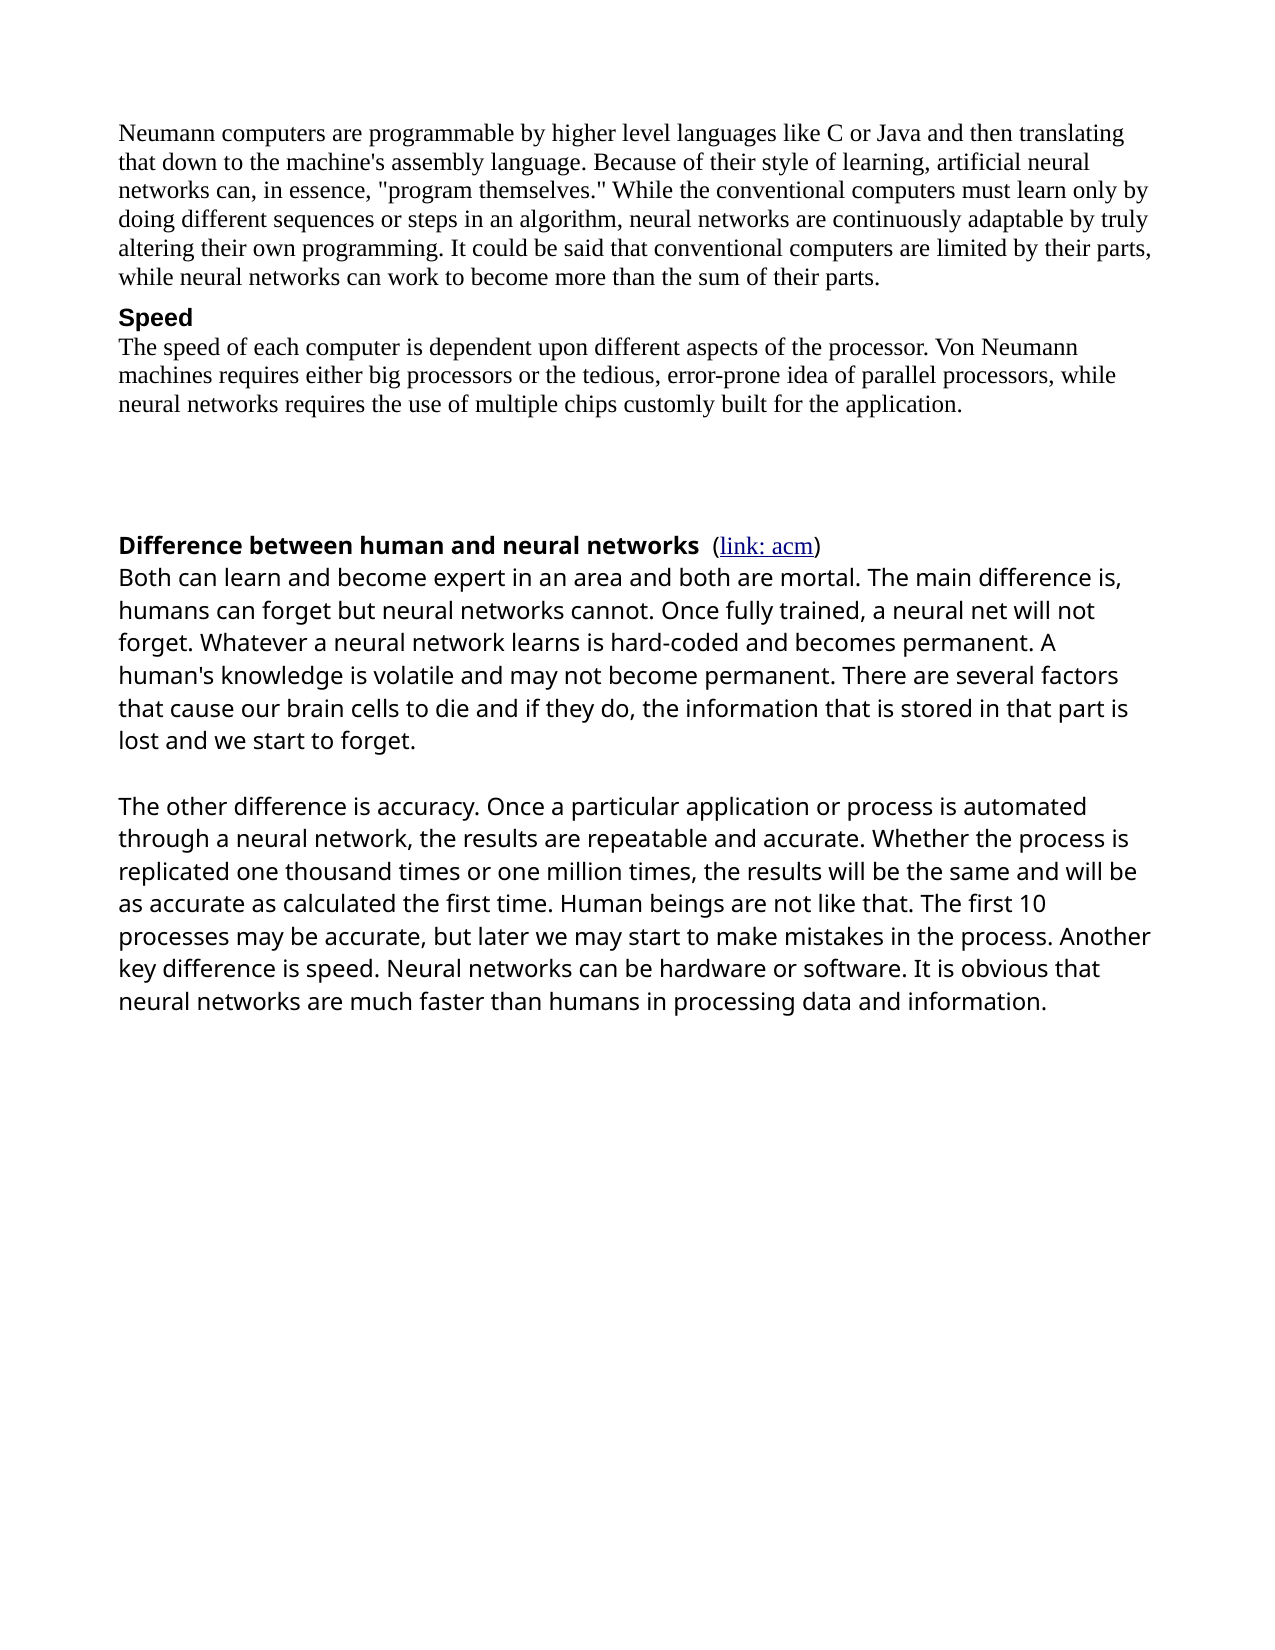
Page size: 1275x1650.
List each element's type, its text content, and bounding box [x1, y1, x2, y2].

text Both can learn and become expert in an area and both are mortal. The main difference is, humans can forget but neural networks cannot. Once fully trained, a neural net will not forget. Whatever a neural network learns is hard-coded and becomes permanent. A human's knowledge is volatile and may not become permanent. There are several factors that cause our brain cells to die and if they do, the information that is stored in that part is lost and we start to forget. [118, 561, 1157, 757]
text Difference between human and neural networks (link: acm) [118, 528, 1157, 561]
text Neumann computers are programmable by higher level languages like C or Java and then translating that down to the machine's assembly language. Because of their style of learning, artificial neural networks can, in essence, "program themselves." While the conventional computers must learn only by doing different sequences or steps in an algorithm, neural networks are continuously adaptable by truly altering their own programming. It could be said that conventional computers are limited by their parts, while neural networks can work to become more than the sum of their parts. [118, 118, 1157, 291]
text The other difference is accuracy. Once a particular application or process is automated through a neural network, the results are repeatable and accurate. Whether the process is replicated one thousand times or one million times, the results will be the same and will be as accurate as calculated the first time. Human beings are not like that. The first 10 processes may be accurate, but later we may start to make mistakes in the process. Another key difference is speed. Neural networks can be hardware or software. It is obvious that neural networks are much faster than humans in processing data and information. [118, 789, 1157, 1017]
text Speed The speed of each computer is dependent upon different aspects of the processor. Von Neumann machines requires either big processors or the tedious, error-prone idea of parallel processors, while neural networks requires the use of multiple chips customly built for the application. [118, 303, 1157, 418]
